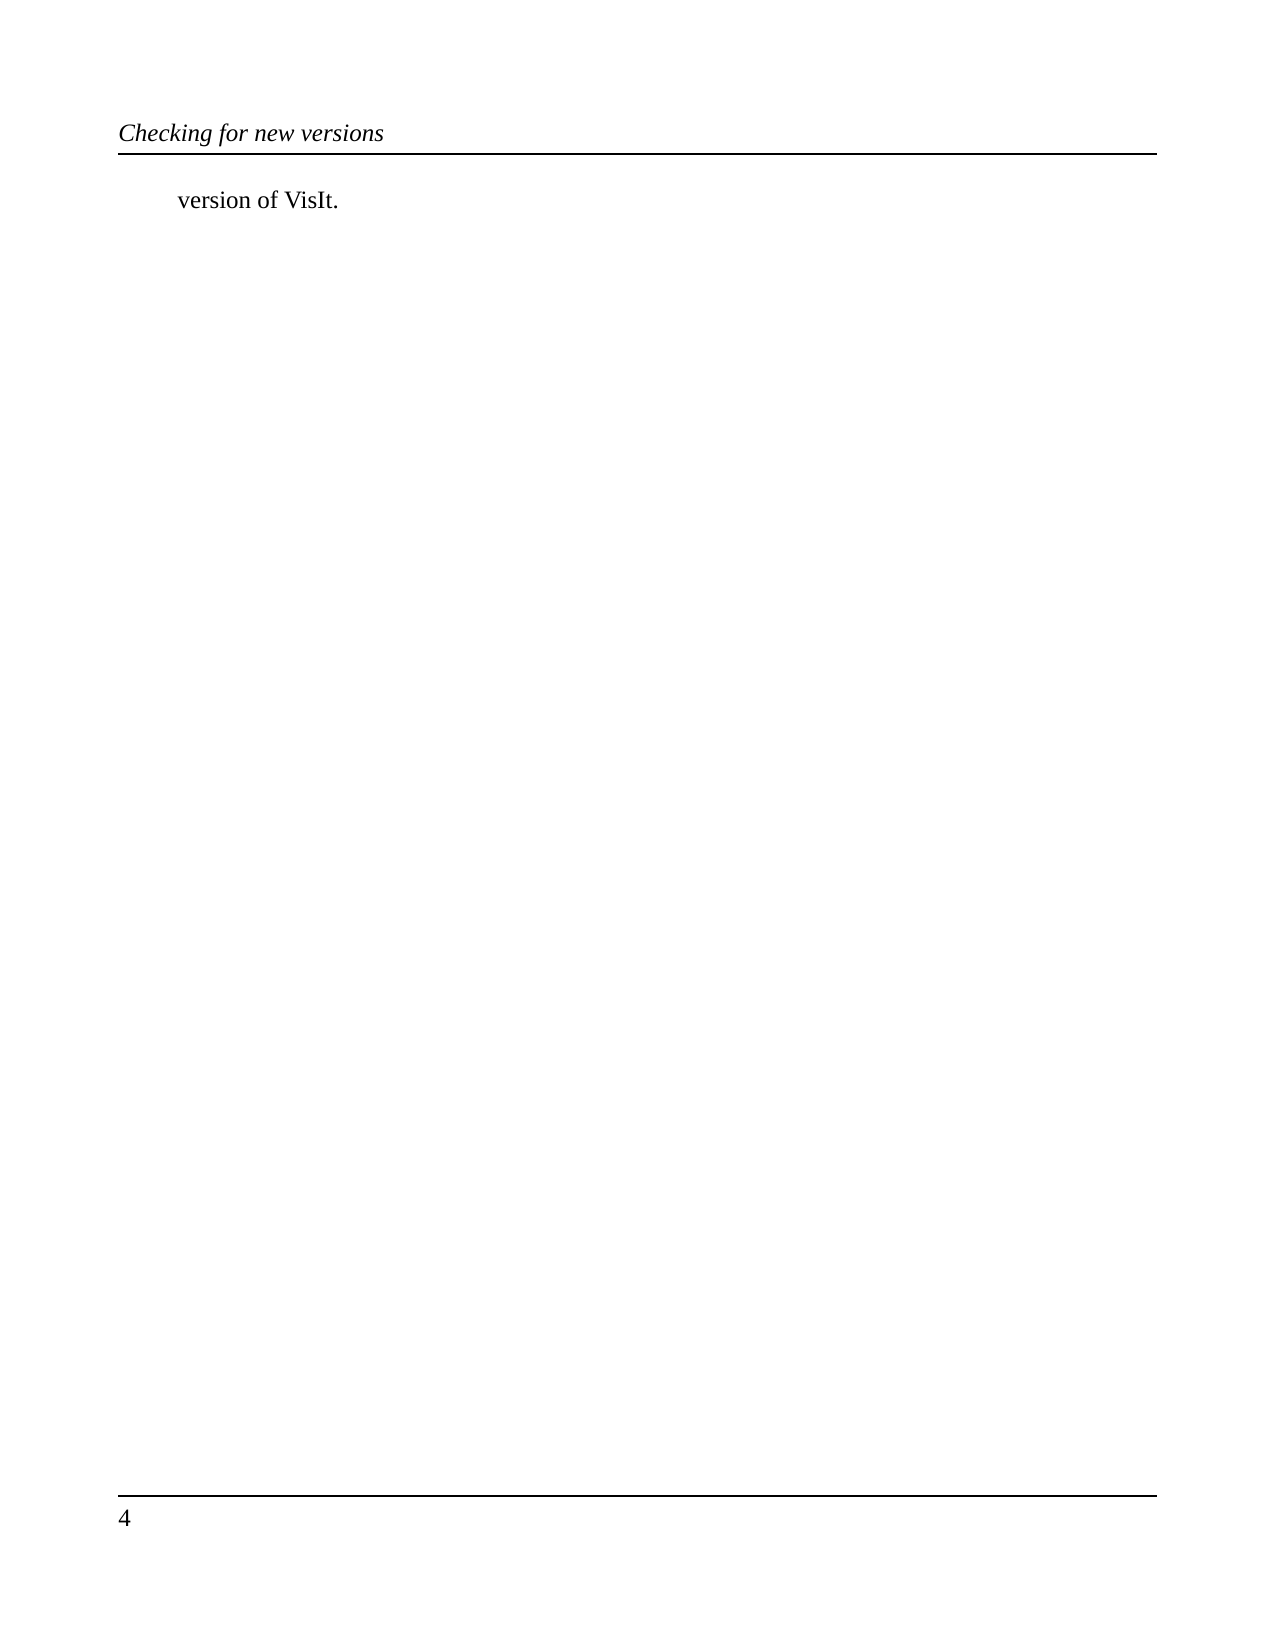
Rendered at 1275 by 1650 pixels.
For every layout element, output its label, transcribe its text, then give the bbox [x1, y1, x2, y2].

text version of VisIt. [177, 185, 1157, 214]
